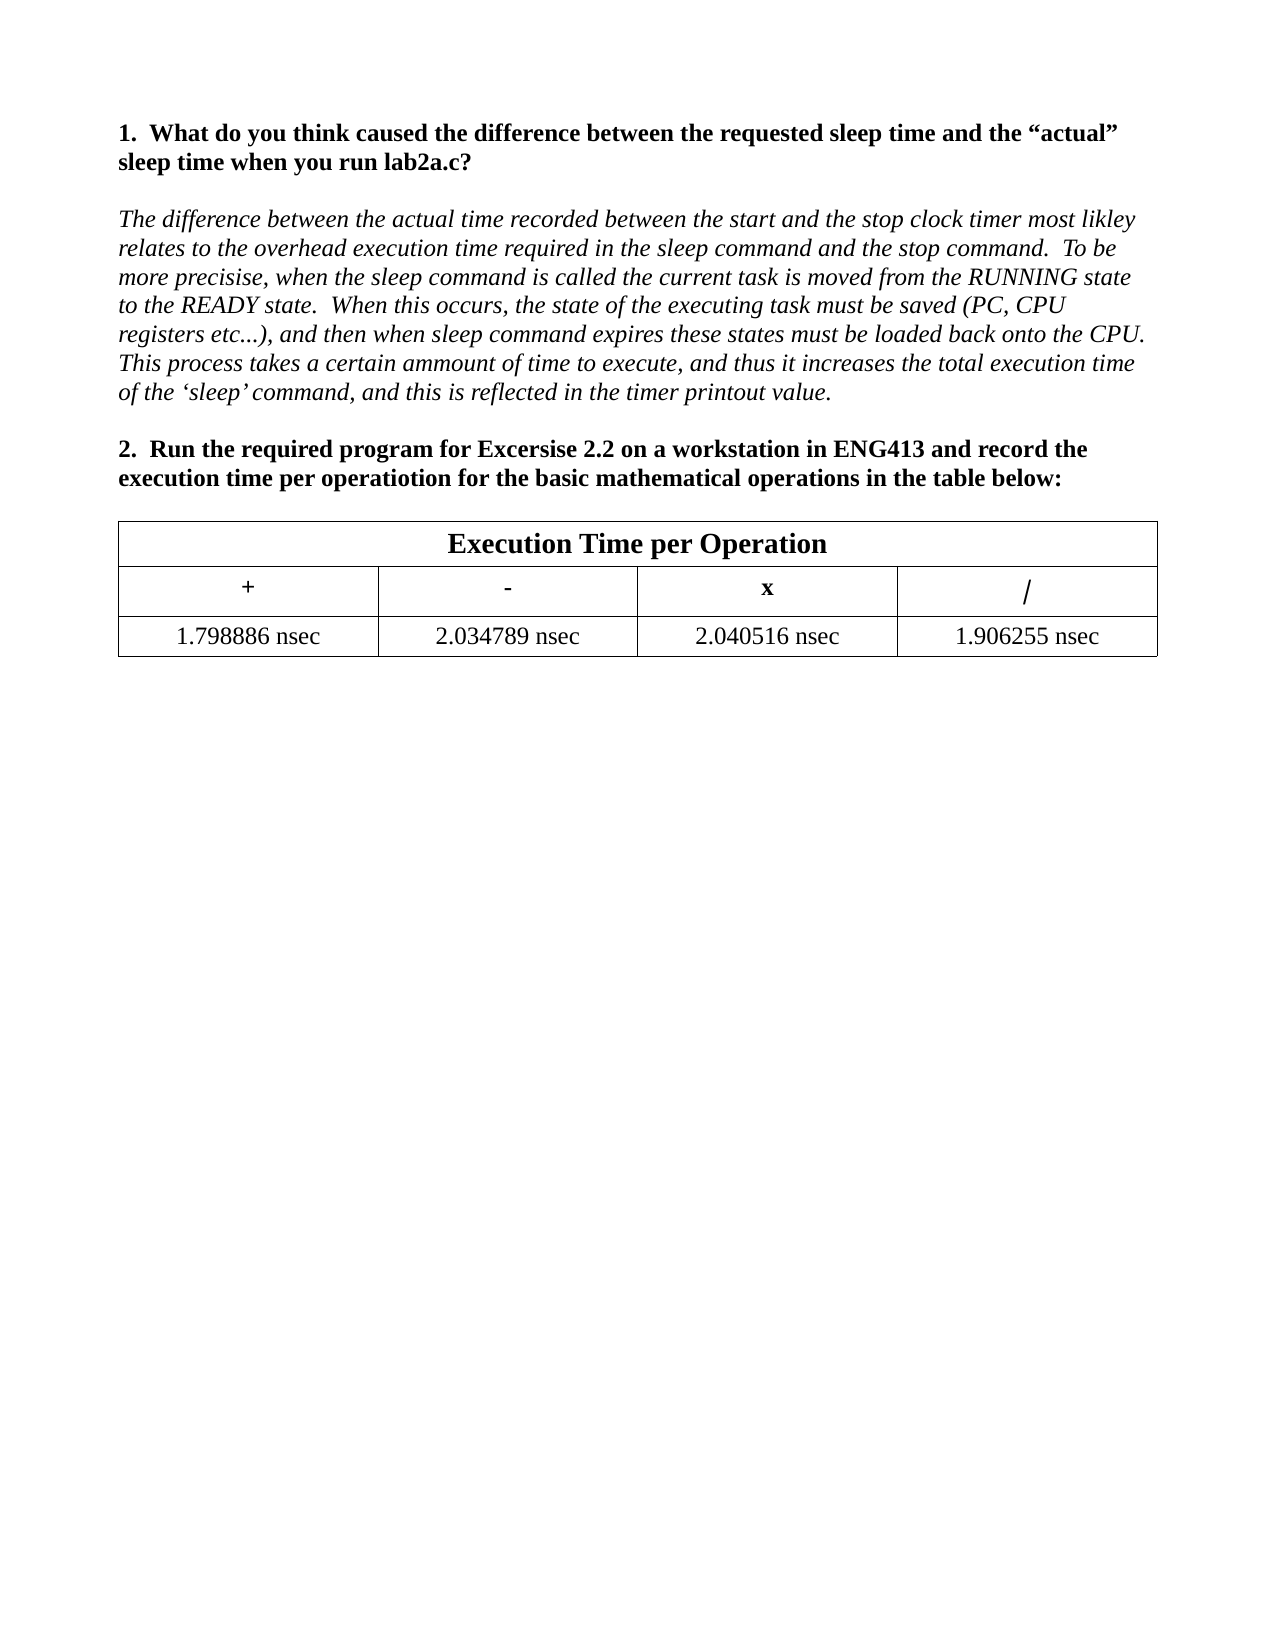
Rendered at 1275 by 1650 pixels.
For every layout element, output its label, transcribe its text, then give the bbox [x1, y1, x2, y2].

text 1. What do you think caused the difference between the requested sleep time and the “actual” sleep time when you run lab2a.c? [118, 118, 1157, 176]
table_cell + [119, 567, 378, 616]
table_cell 2.034789 nsec [379, 617, 637, 656]
table_cell 2.040516 nsec [638, 617, 897, 656]
table_cell - [379, 567, 637, 616]
table_cell x [638, 567, 897, 616]
table_cell 1.906255 nsec [898, 617, 1157, 656]
table_cell 1.798886 nsec [119, 617, 378, 656]
text 2. Run the required program for Excersise 2.2 on a workstation in ENG413 and record the execution time per operatiotion for the basic mathematical operations in the table below: [118, 434, 1157, 492]
text The difference between the actual time recorded between the start and the stop clock timer most likley relates to the overhead execution time required in the sleep command and the stop command. To be more precisise, when the sleep command is called the current task is moved from the RUNNING state to the READY state. When this occurs, the state of the executing task must be saved (PC, CPU registers etc...), and then when sleep command expires these states must be loaded back onto the CPU. This process takes a certain ammount of time to execute, and thus it increases the total execution time of the ‘sleep’ command, and this is reflected in the timer printout value. [118, 204, 1157, 406]
table_header Execution Time per Operation [119, 522, 1157, 566]
table_cell / [898, 567, 1157, 616]
